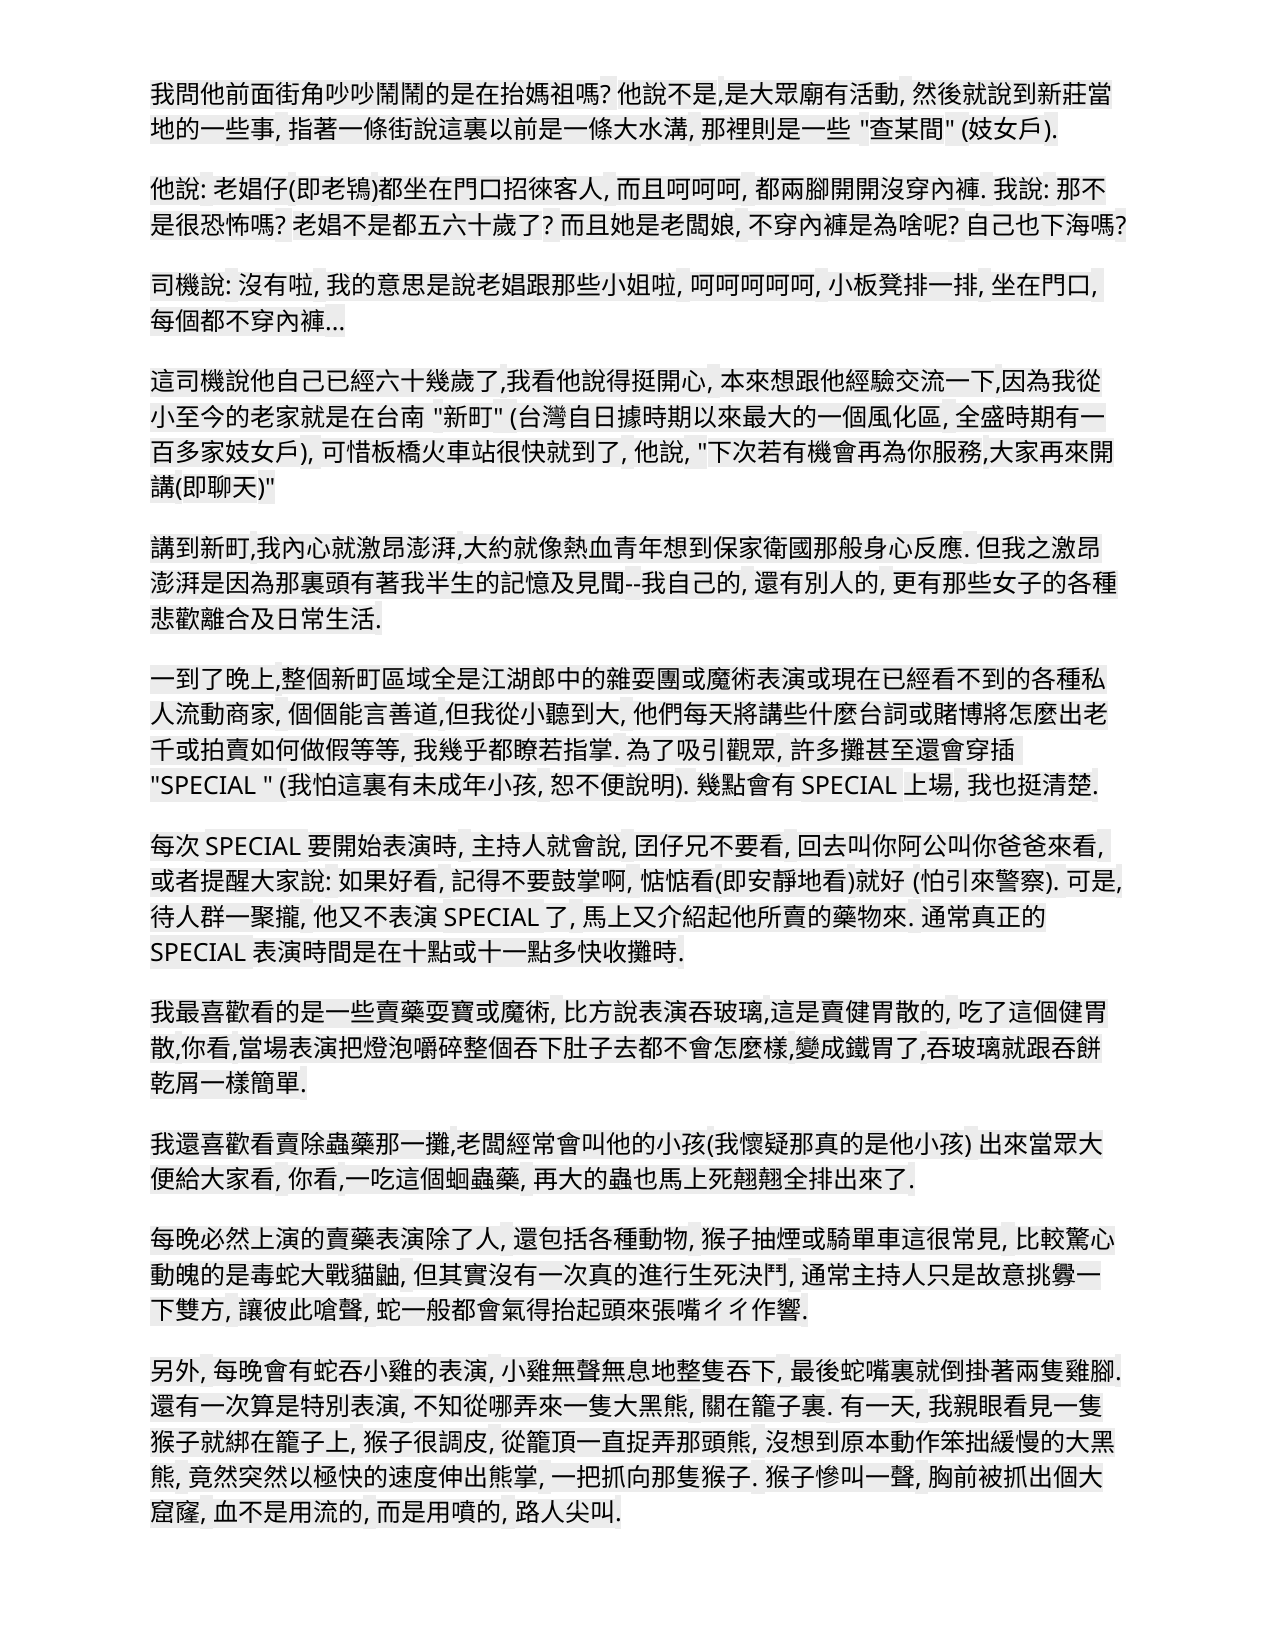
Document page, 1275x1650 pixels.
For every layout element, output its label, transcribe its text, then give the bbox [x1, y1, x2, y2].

text 一到了晚上,整個新町區域全是江湖郎中的雜耍團或魔術表演或現在已經看不到的各種私人流動商家, 個個能言善道,但我從小聽到大, 他們每天將講些什麼台詞或賭博將怎麼出老千或拍賣如何做假等等, 我幾乎都瞭若指掌. 為了吸引觀眾, 許多攤甚至還會穿插 "SPECIAL " (我怕這裏有未成年小孩, 恕不便說明). 幾點會有SPECIAL 上場, 我也挺清楚. [150, 660, 1125, 802]
text 這司機說他自己已經六十幾歲了,我看他說得挺開心, 本來想跟他經驗交流一下,因為我從小至今的老家就是在台南 "新町" (台灣自日據時期以來最大的一個風化區, 全盛時期有一百多家妓女戶), 可惜板橋火車站很快就到了, 他說, "下次若有機會再為你服務,大家再來開講(即聊天)" [150, 362, 1125, 504]
text 他說: 老娼仔(即老鴇)都坐在門口招徠客人, 而且呵呵呵, 都兩腳開開沒穿內褲. 我說: 那不是很恐怖嗎? 老娼不是都五六十歲了? 而且她是老闆娘, 不穿內褲是為啥呢? 自己也下海嗎? [150, 171, 1125, 242]
text 講到新町,我內心就激昂澎湃,大約就像熱血青年想到保家衛國那般身心反應. 但我之激昂澎湃是因為那裏頭有著我半生的記憶及見聞--我自己的, 還有別人的, 更有那些女子的各種悲歡離合及日常生活. [150, 529, 1125, 635]
text 我還喜歡看賣除蟲藥那一攤,老闆經常會叫他的小孩(我懷疑那真的是他小孩) 出來當眾大便給大家看, 你看,一吃這個蛔蟲藥, 再大的蟲也馬上死翹翹全排出來了. [150, 1125, 1125, 1196]
text 每晚必然上演的賣藥表演除了人, 還包括各種動物, 猴子抽煙或騎單車這很常見, 比較驚心動魄的是毒蛇大戰貓鼬, 但其實沒有一次真的進行生死決鬥, 通常主持人只是故意挑釁一下雙方, 讓彼此嗆聲, 蛇一般都會氣得抬起頭來張嘴ㄔㄔ作響. [150, 1221, 1125, 1327]
text 另外, 每晚會有蛇吞小雞的表演, 小雞無聲無息地整隻吞下, 最後蛇嘴裏就倒掛著兩隻雞腳. 還有一次算是特別表演, 不知從哪弄來一隻大黑熊, 關在籠子裏. 有一天, 我親眼看見一隻猴子就綁在籠子上, 猴子很調皮, 從籠頂一直捉弄那頭熊, 沒想到原本動作笨拙緩慢的大黑熊, 竟然突然以極快的速度伸出熊掌, 一把抓向那隻猴子. 猴子慘叫一聲, 胸前被抓出個大窟窿, 血不是用流的, 而是用噴的, 路人尖叫. [150, 1352, 1125, 1529]
text 司機說: 沒有啦, 我的意思是說老娼跟那些小姐啦, 呵呵呵呵呵, 小板凳排一排, 坐在門口, 每個都不穿內褲... [150, 267, 1125, 337]
text 我最喜歡看的是一些賣藥耍寶或魔術, 比方說表演吞玻璃,這是賣健胃散的, 吃了這個健胃散,你看,當場表演把燈泡嚼碎整個吞下肚子去都不會怎麼樣,變成鐵胃了,吞玻璃就跟吞餅乾屑一樣簡單. [150, 994, 1125, 1100]
text 我問他前面街角吵吵鬧鬧的是在抬媽祖嗎? 他說不是,是大眾廟有活動, 然後就說到新莊當地的一些事, 指著一條街說這裏以前是一條大水溝, 那裡則是一些 "查某間" (妓女戶). [150, 75, 1125, 146]
text 每次SPECIAL 要開始表演時, 主持人就會說, 囝仔兄不要看, 回去叫你阿公叫你爸爸來看, 或者提醒大家說: 如果好看, 記得不要鼓掌啊, 惦惦看(即安靜地看)就好 (怕引來警察). 可是, 待人群一聚攏, 他又不表演SPECIAL了, 馬上又介紹起他所賣的藥物來. 通常真正的SPECIAL 表演時間是在十點或十一點多快收攤時. [150, 827, 1125, 969]
